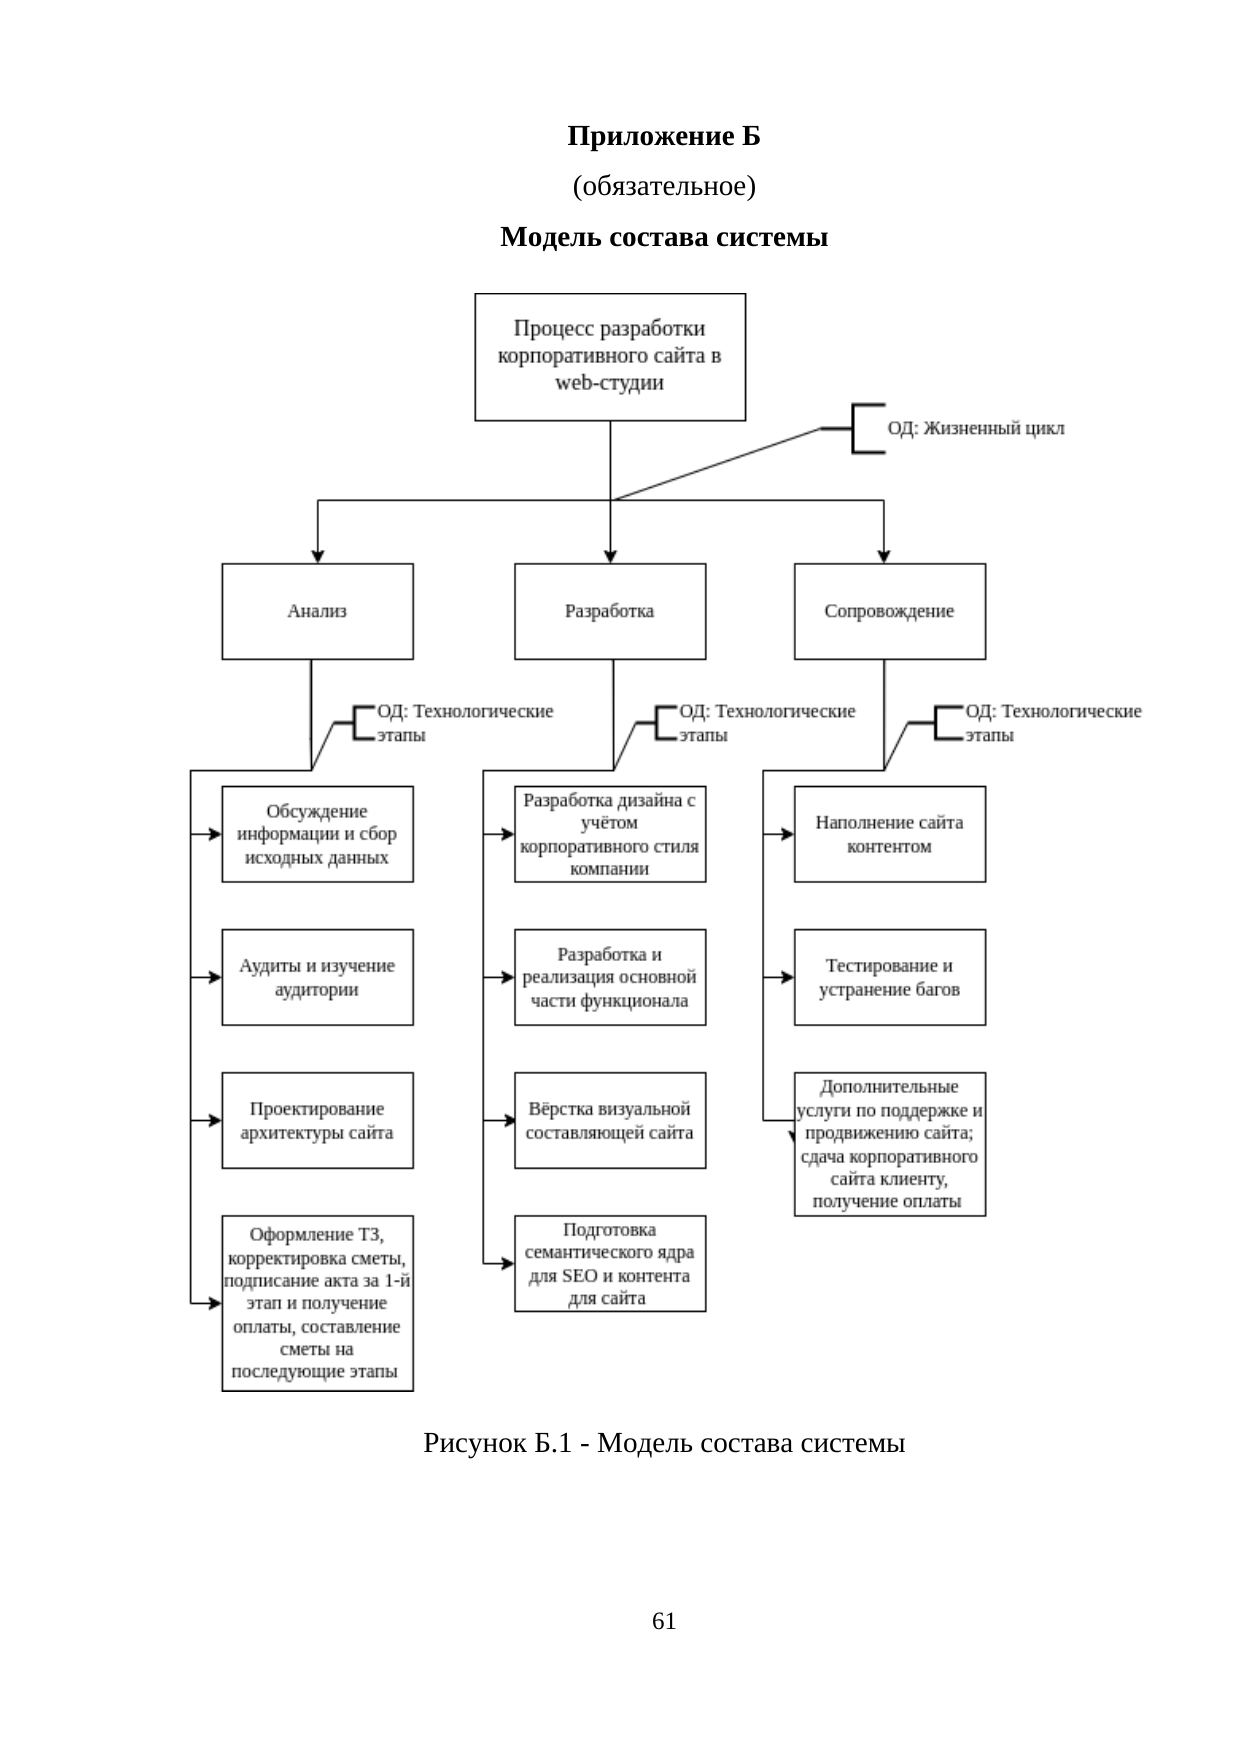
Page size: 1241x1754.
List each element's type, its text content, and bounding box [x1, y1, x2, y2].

subtitle (обязательное) [177, 168, 1152, 202]
picture [179, 293, 1149, 1392]
text Рисунок Б.1 - Модель состава системы [177, 269, 1152, 1459]
subtitle Модель состава системы [177, 219, 1152, 252]
subtitle Приложение Б [177, 118, 1152, 152]
